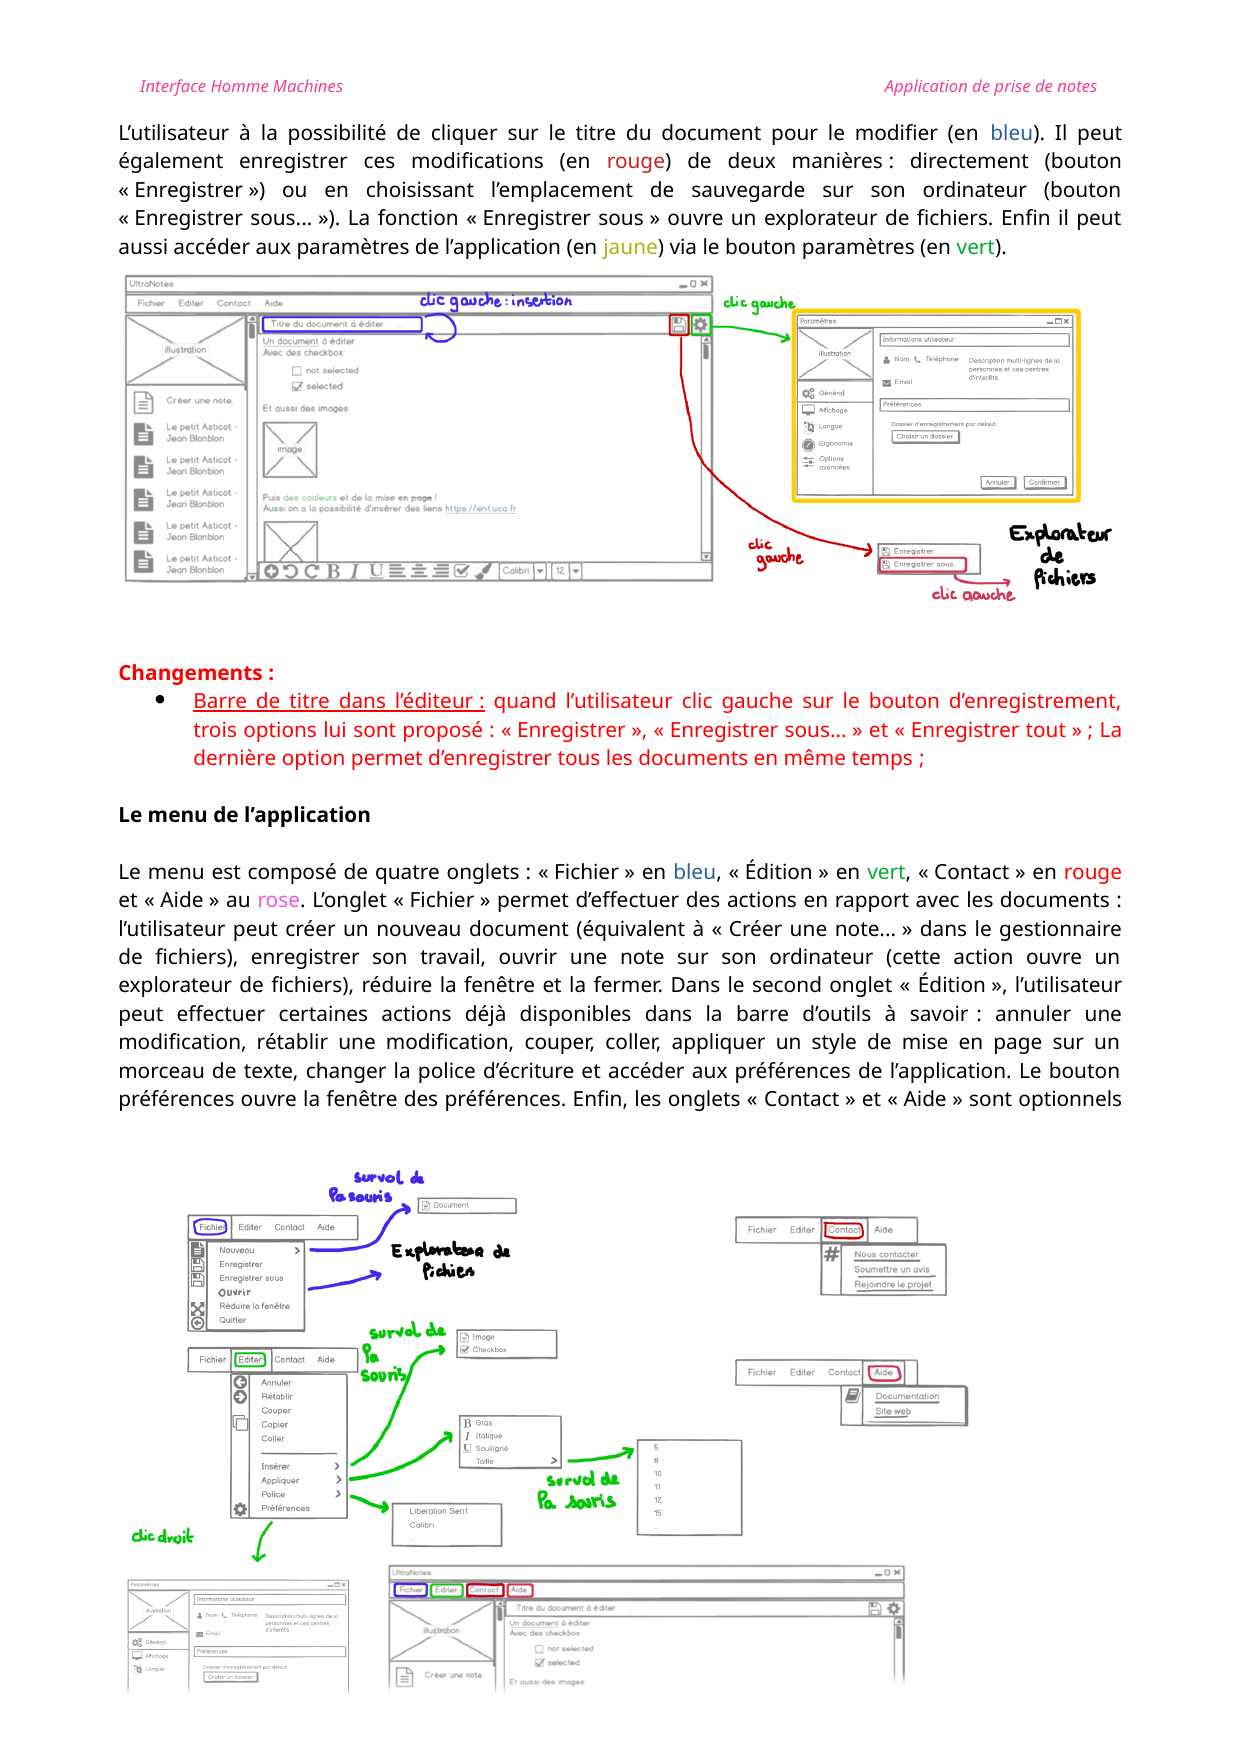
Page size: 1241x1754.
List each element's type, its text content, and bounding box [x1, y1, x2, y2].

text Le menu est composé de quatre onglets : « Fichier » en bleu, « Édition » en vert, « Contact » en rouge et « Aide » au rose. L’onglet « Fichier » permet d’effectuer des actions en rapport avec les documents : l’utilisateur peut créer un nouveau document (équivalent à « Créer une note... » dans le gestionnaire de fichiers), enregistrer son travail, ouvrir une note sur son ordinateur (cette action ouvre un explorateur de fichiers), réduire la fenêtre et la fermer. Dans le second onglet « Édition », l’utilisateur peut effectuer certaines actions déjà disponibles dans la barre d’outils à savoir : annuler une modification, rétablir une modification, couper, coller, appliquer un style de mise en page sur un morceau de texte, changer la police d’écriture et accéder aux préférences de l’application. Le bouton préférences ouvre la fenêtre des préférences. Enfin, les onglets « Contact » et « Aide » sont optionnels [118, 857, 1122, 1113]
text L’utilisateur à la possibilité de cliquer sur le titre du document pour le modifier (en bleu). Il peut également enregistrer ces modifications (en rouge) de deux manières : directement (bouton « Enregistrer ») ou en choisissant l’emplacement de sauvegarde sur son ordinateur (bouton « Enregistrer sous... »). La fonction « Enregistrer sous » ouvre un explorateur de fichiers. Enfin il peut aussi accéder aux paramètres de l’application (en jaune) via le bouton paramètres (en vert). [118, 118, 1122, 260]
text Changements : [118, 658, 1122, 686]
text Le menu de l’application [118, 800, 1122, 828]
list Barre de titre dans l’éditeur : quand l’utilisateur clic gauche sur le bouton d’enregistrement, trois options lui sont proposé : « Enregistrer », « Enregistrer sous… » et « Enregistrer tout » ; La dernière option permet d’enregistrer tous les documents en même temps ; [156, 686, 1122, 772]
